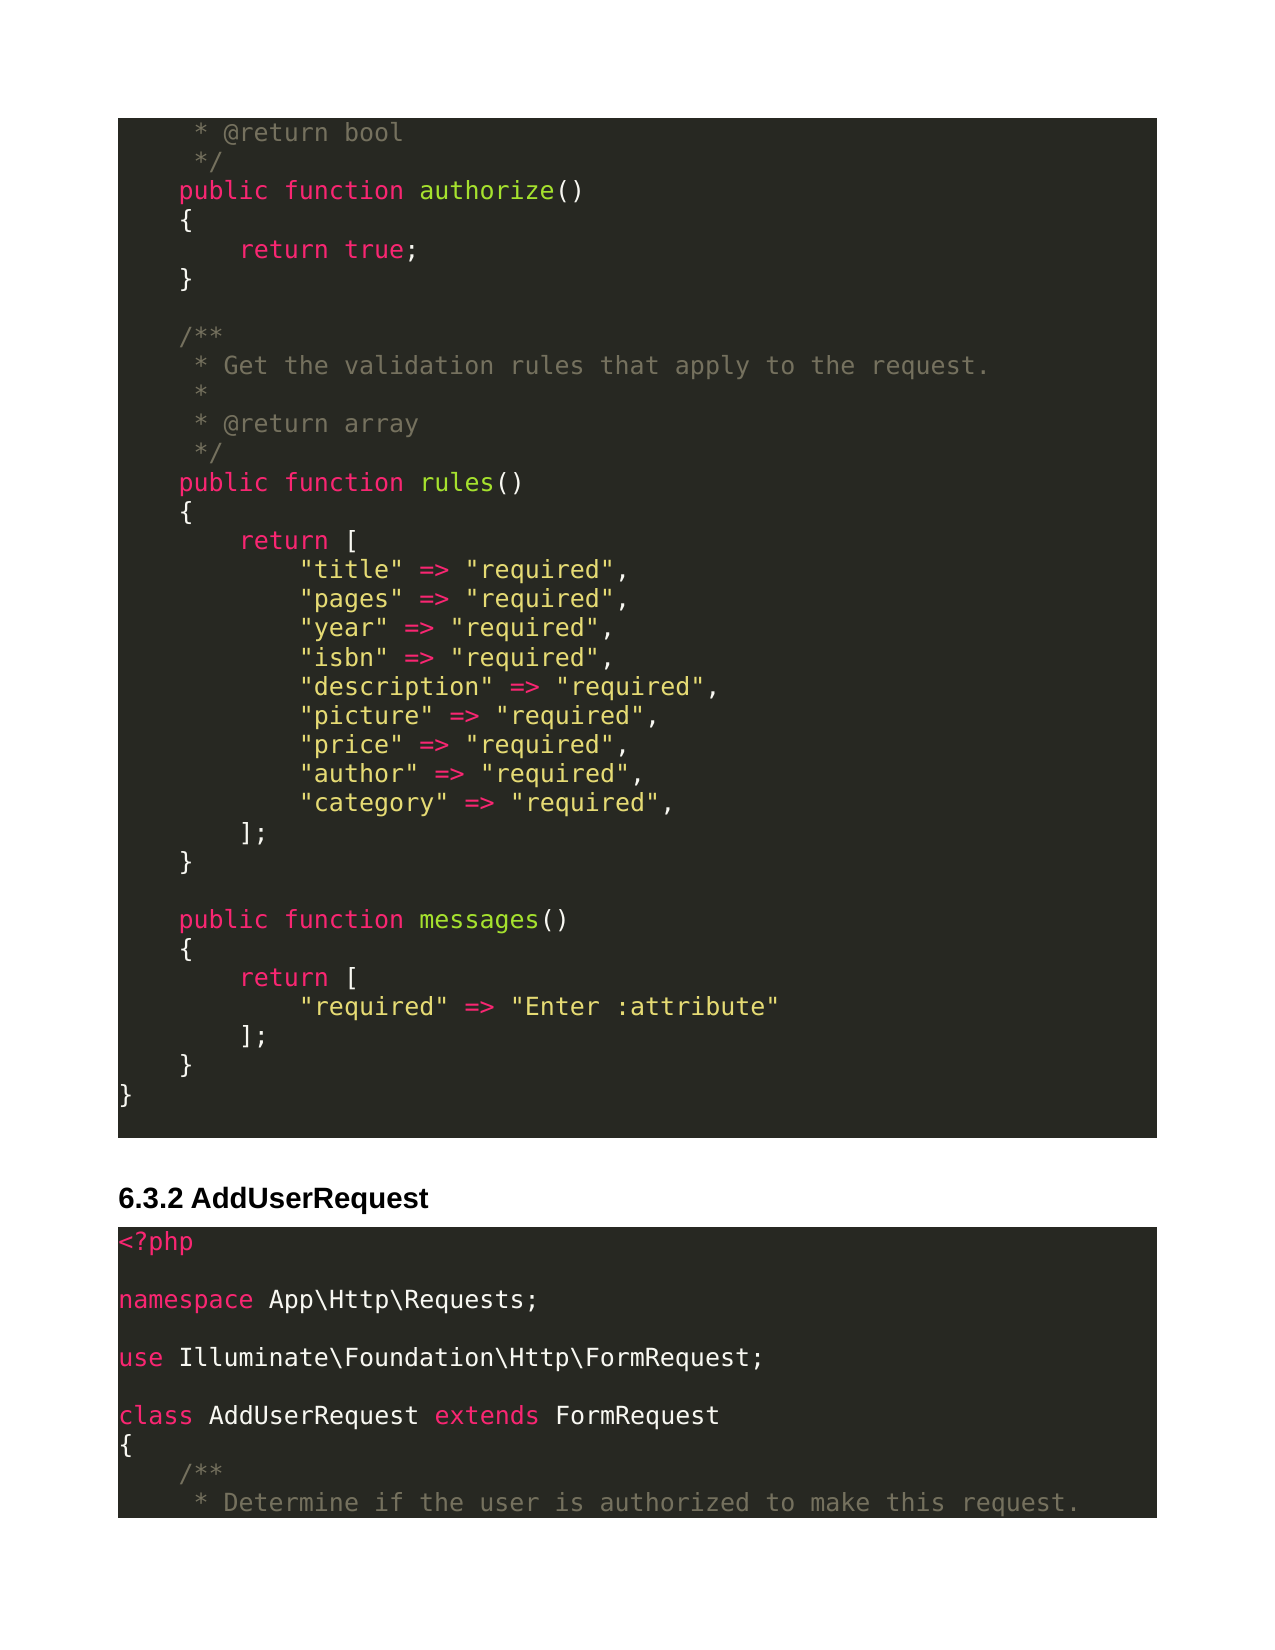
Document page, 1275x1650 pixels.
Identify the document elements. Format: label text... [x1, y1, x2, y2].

subtitle 6.3.2 AddUserRequest [118, 1181, 1157, 1215]
text <?php namespace App\Http\Requests; use Illuminate\Foundation\Http\FormRequest; class AddUserRequest extends FormRequest { /** * Determine if the user is authorized to make this request. [118, 1227, 1157, 1518]
text * @return bool */ public function authorize() { return true; } /** * Get the validation rules that apply to the request. * * @return array */ public function rules() { return [ "title" => "required", "pages" => "required", "year" => "required", "isbn" => "required", "description" => "required", "picture" => "required", "price" => "required", "author" => "required", "category" => "required", ]; } public function messages() { return [ "required" => "Enter :attribute" ]; } } [118, 118, 1157, 1138]
